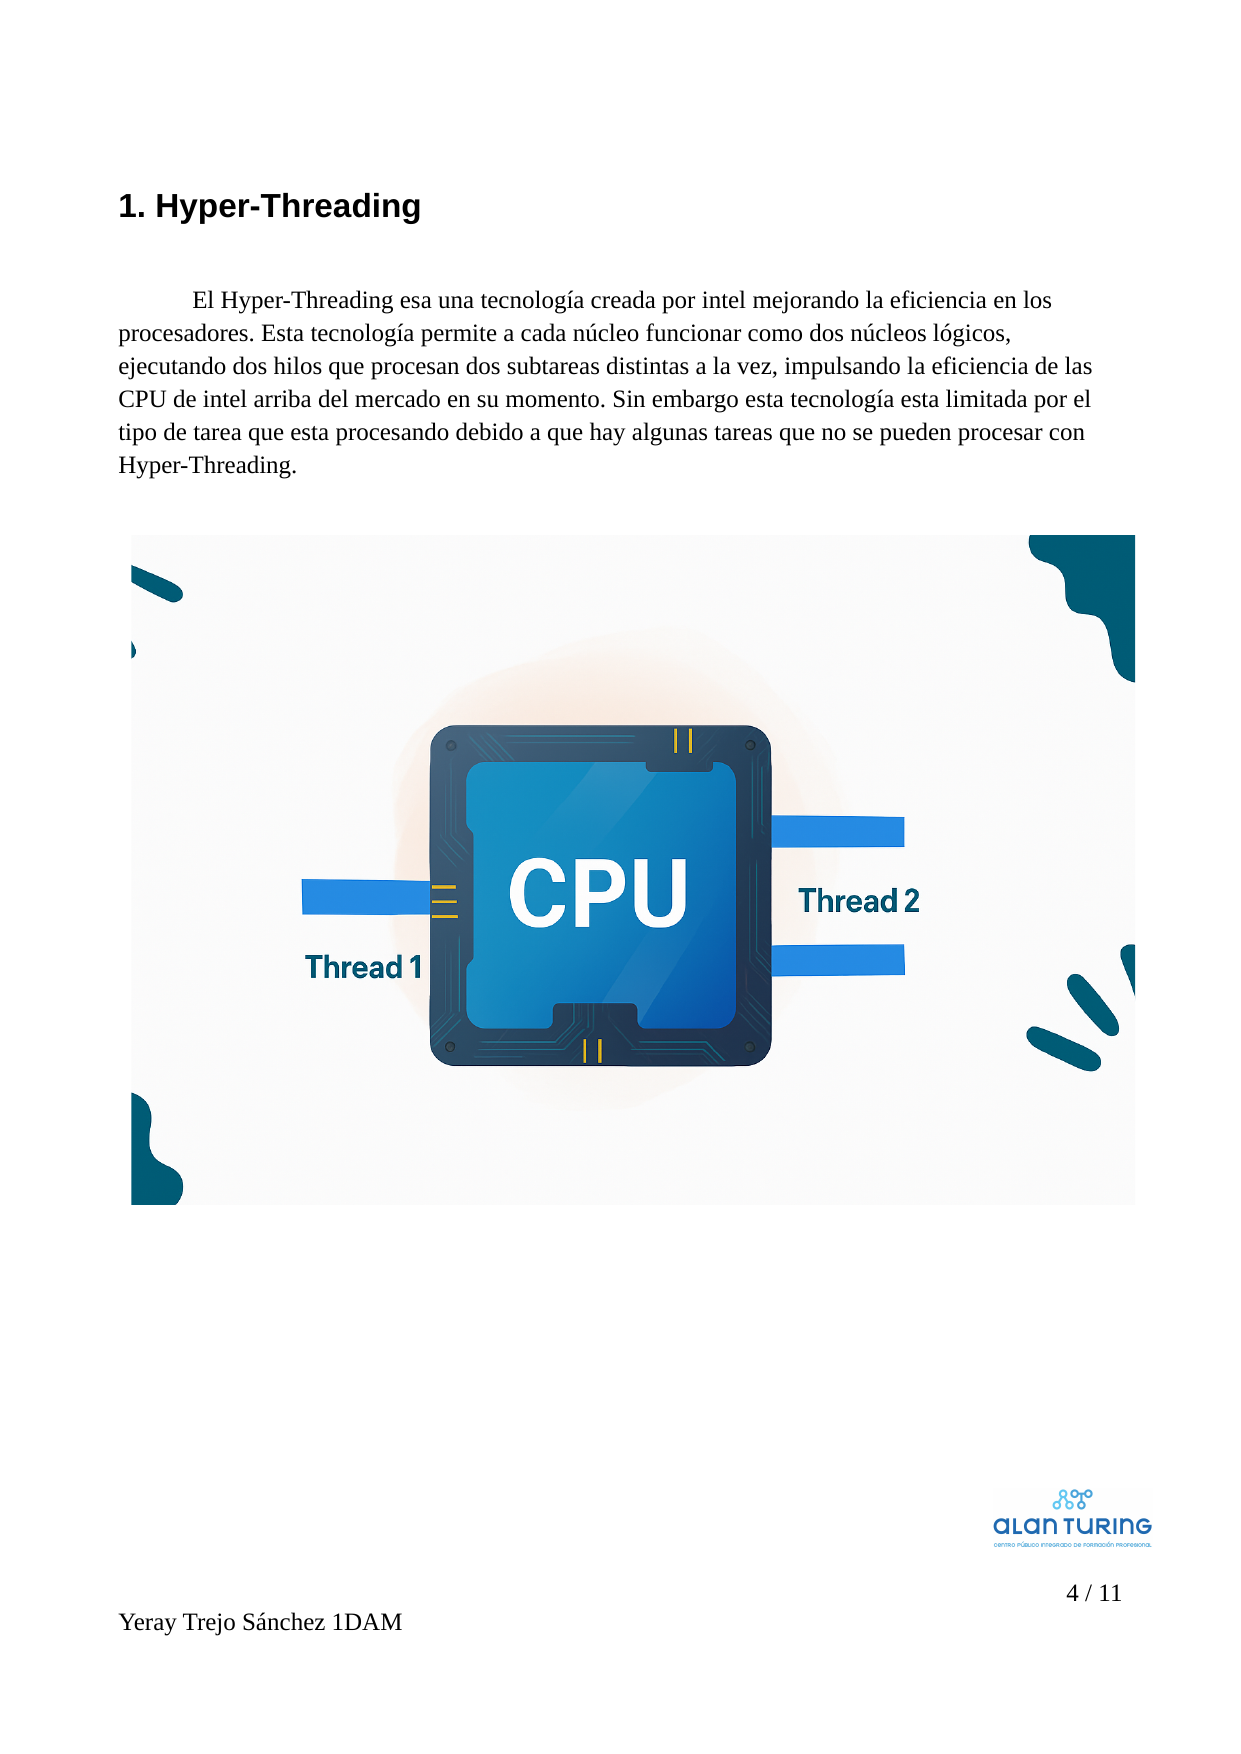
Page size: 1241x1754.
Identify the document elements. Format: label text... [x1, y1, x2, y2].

subtitle 1. Hyper-Threading [118, 187, 1122, 225]
picture [992, 1488, 1153, 1548]
text El Hyper-Threading esa una tecnología creada por intel mejorando la eficiencia en los procesadores. Esta tecnología permite a cada núcleo funcionar como dos núcleos lógicos, ejecutando dos hilos que procesan dos subtareas distintas a la vez, impulsando la eficiencia de las CPU de intel arriba del mercado en su momento. Sin embargo esta tecnología esta limitada por el tipo de tarea que esta procesando debido a que hay algunas tareas que no se pueden procesar con Hyper-Threading. [118, 285, 1122, 479]
picture [131, 535, 1136, 1205]
